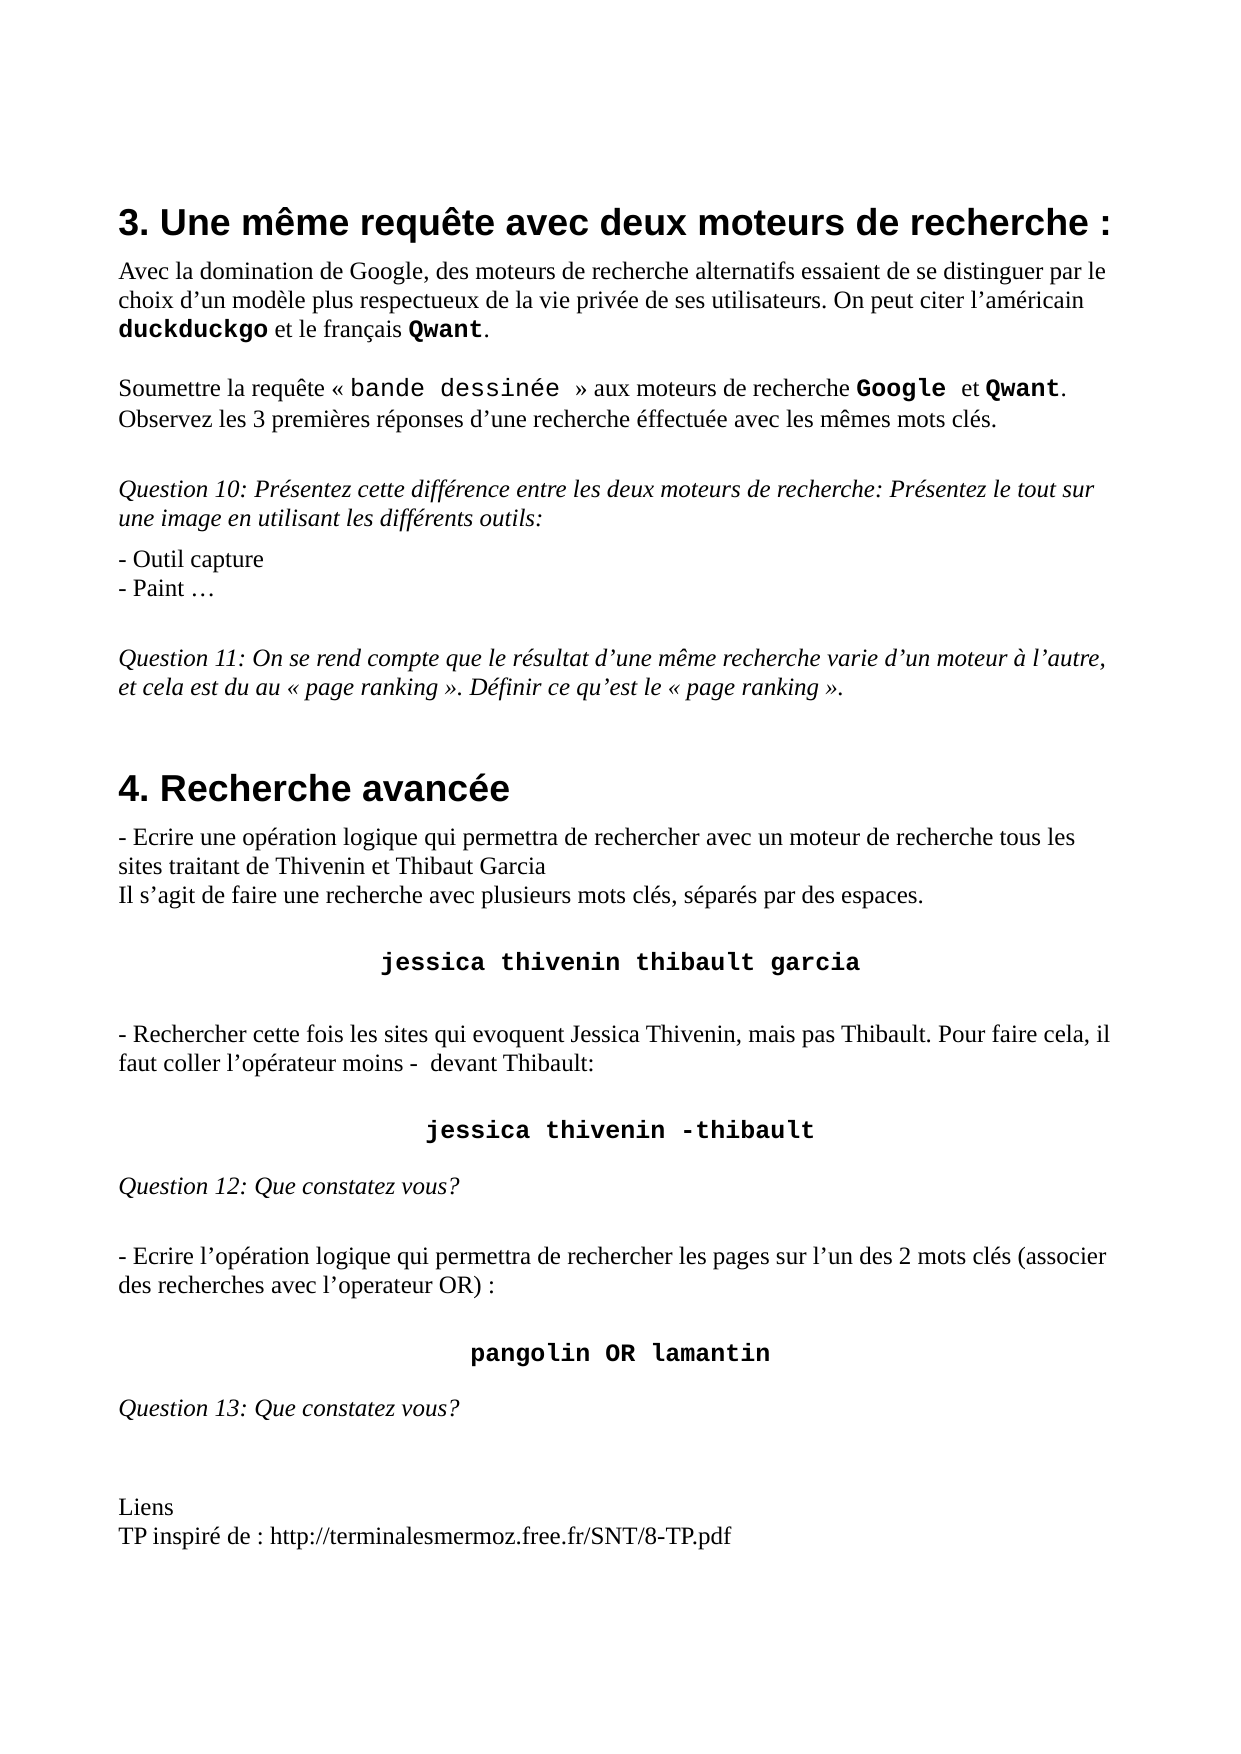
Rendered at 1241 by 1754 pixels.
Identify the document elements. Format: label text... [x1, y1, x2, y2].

text Soumettre la requête « bande dessinée » aux moteurs de recherche Google et Qwant. Observez les 3 premières réponses d’une recherche éffectuée avec les mêmes mots clés. [118, 373, 1122, 433]
text Question 11: On se rend compte que le résultat d’une même recherche varie d’un moteur à l’autre, et cela est du au « page ranking ». Définir ce qu’est le « page ranking ». [118, 643, 1122, 700]
text jessica thivenin -thibault [118, 1118, 1122, 1146]
text jessica thivenin thibault garcia [118, 950, 1122, 978]
text pangolin OR lamantin [118, 1340, 1122, 1368]
text TP inspiré de : http://terminalesmermoz.free.fr/SNT/8-TP.pdf [118, 1521, 1122, 1550]
text Avec la domination de Google, des moteurs de recherche alternatifs essaient de se distinguer par le choix d’un modèle plus respectueux de la vie privée de ses utilisateurs. On peut citer l’américain duckduckgo et le français Qwant. [118, 256, 1122, 344]
subtitle 4. Recherche avancée [118, 767, 1122, 810]
text - Ecrire une opération logique qui permettra de rechercher avec un moteur de recherche tous les sites traitant de Thivenin et Thibaut Garcia [118, 822, 1122, 880]
text Question 10: Présentez cette différence entre les deux moteurs de recherche: Présentez le tout sur une image en utilisant les différents outils: [118, 474, 1122, 532]
text Liens [118, 1492, 1122, 1521]
text - Rechercher cette fois les sites qui evoquent Jessica Thivenin, mais pas Thibault. Pour faire cela, il faut coller l’opérateur moins - devant Thibault: [118, 1019, 1122, 1077]
text Il s’agit de faire une recherche avec plusieurs mots clés, séparés par des espaces. [118, 880, 1122, 908]
text - Paint … [118, 573, 1122, 602]
text Question 12: Que constatez vous? [118, 1171, 1122, 1200]
subtitle 3. Une même requête avec deux moteurs de recherche : [118, 201, 1122, 244]
text - Ecrire l’opération logique qui permettra de rechercher les pages sur l’un des 2 mots clés (associer des recherches avec l’operateur OR) : [118, 1241, 1122, 1299]
text Question 13: Que constatez vous? [118, 1393, 1122, 1422]
text - Outil capture [118, 544, 1122, 573]
